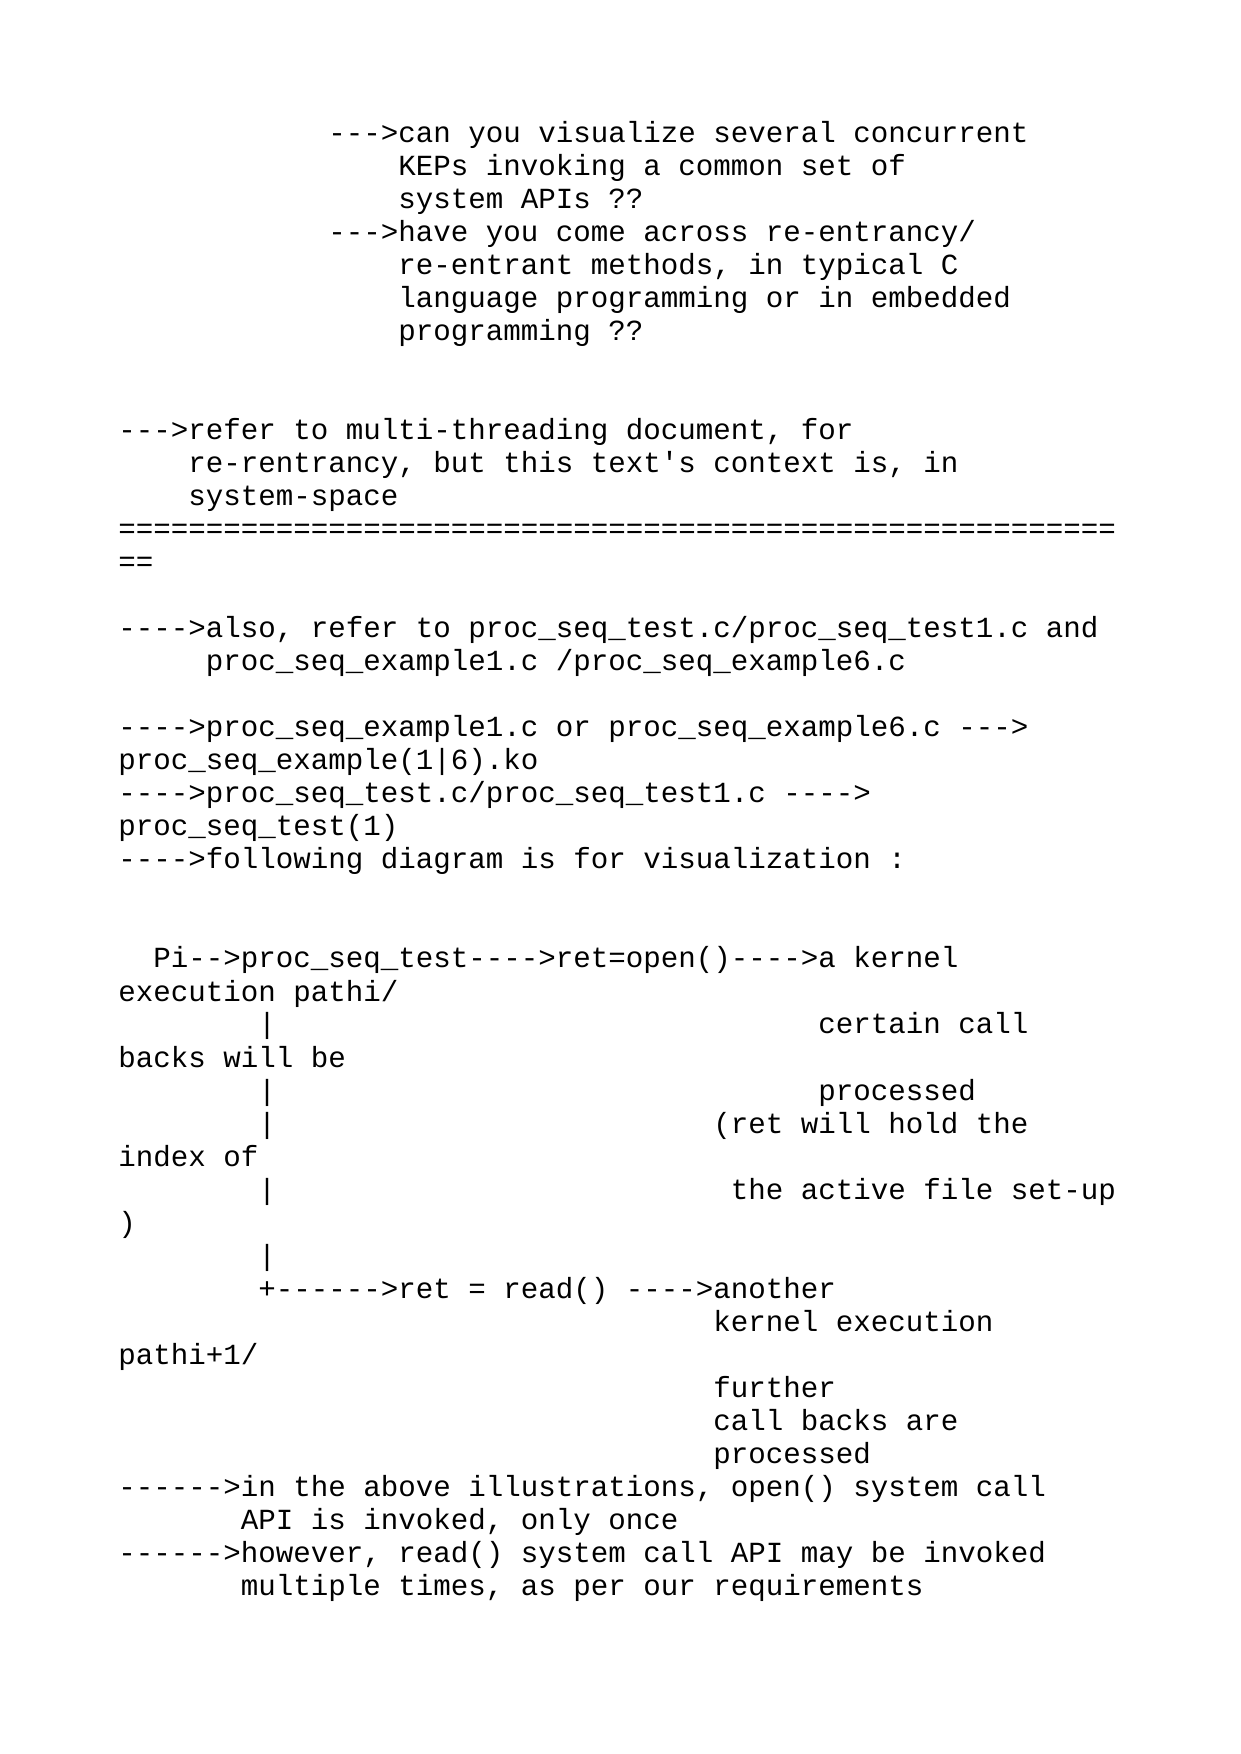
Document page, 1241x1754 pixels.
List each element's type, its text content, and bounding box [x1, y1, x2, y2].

text | the active file set-up ) [118, 1175, 1122, 1241]
text Pi-->proc_seq_test---->ret=open()---->a kernel execution pathi/ [118, 944, 1122, 1010]
text programming ?? [118, 316, 1122, 349]
text system APIs ?? [118, 184, 1122, 217]
text re-entrant methods, in typical C [118, 250, 1122, 283]
text --->have you come across re-entrancy/ [118, 217, 1122, 250]
text re-rentrancy, but this text's context is, in [118, 448, 1122, 481]
text multiple times, as per our requirements [118, 1571, 1122, 1604]
text +------>ret = read() ---->another [118, 1274, 1122, 1307]
text | processed [118, 1076, 1122, 1109]
text | certain call backs will be [118, 1010, 1122, 1076]
text KEPs invoking a common set of [118, 151, 1122, 184]
text system-space [118, 481, 1122, 514]
text ---->proc_seq_test.c/proc_seq_test1.c ----> proc_seq_test(1) [118, 778, 1122, 844]
text | [118, 1241, 1122, 1274]
text kernel execution pathi+1/ [118, 1307, 1122, 1373]
text proc_seq_example1.c /proc_seq_example6.c [118, 646, 1122, 679]
text | (ret will hold the index of [118, 1109, 1122, 1175]
text ------>however, read() system call API may be invoked [118, 1538, 1122, 1571]
text --->refer to multi-threading document, for [118, 415, 1122, 448]
text ------>in the above illustrations, open() system call [118, 1472, 1122, 1505]
text further [118, 1373, 1122, 1406]
text --->can you visualize several concurrent [118, 118, 1122, 151]
text ---->following diagram is for visualization : [118, 844, 1122, 878]
text ---->proc_seq_example1.c or proc_seq_example6.c ---> proc_seq_example(1|6).ko [118, 712, 1122, 778]
text call backs are [118, 1406, 1122, 1439]
text ---->also, refer to proc_seq_test.c/proc_seq_test1.c and [118, 613, 1122, 646]
text =========================================================== [118, 514, 1122, 580]
text language programming or in embedded [118, 283, 1122, 316]
text API is invoked, only once [118, 1505, 1122, 1538]
text processed [118, 1439, 1122, 1472]
